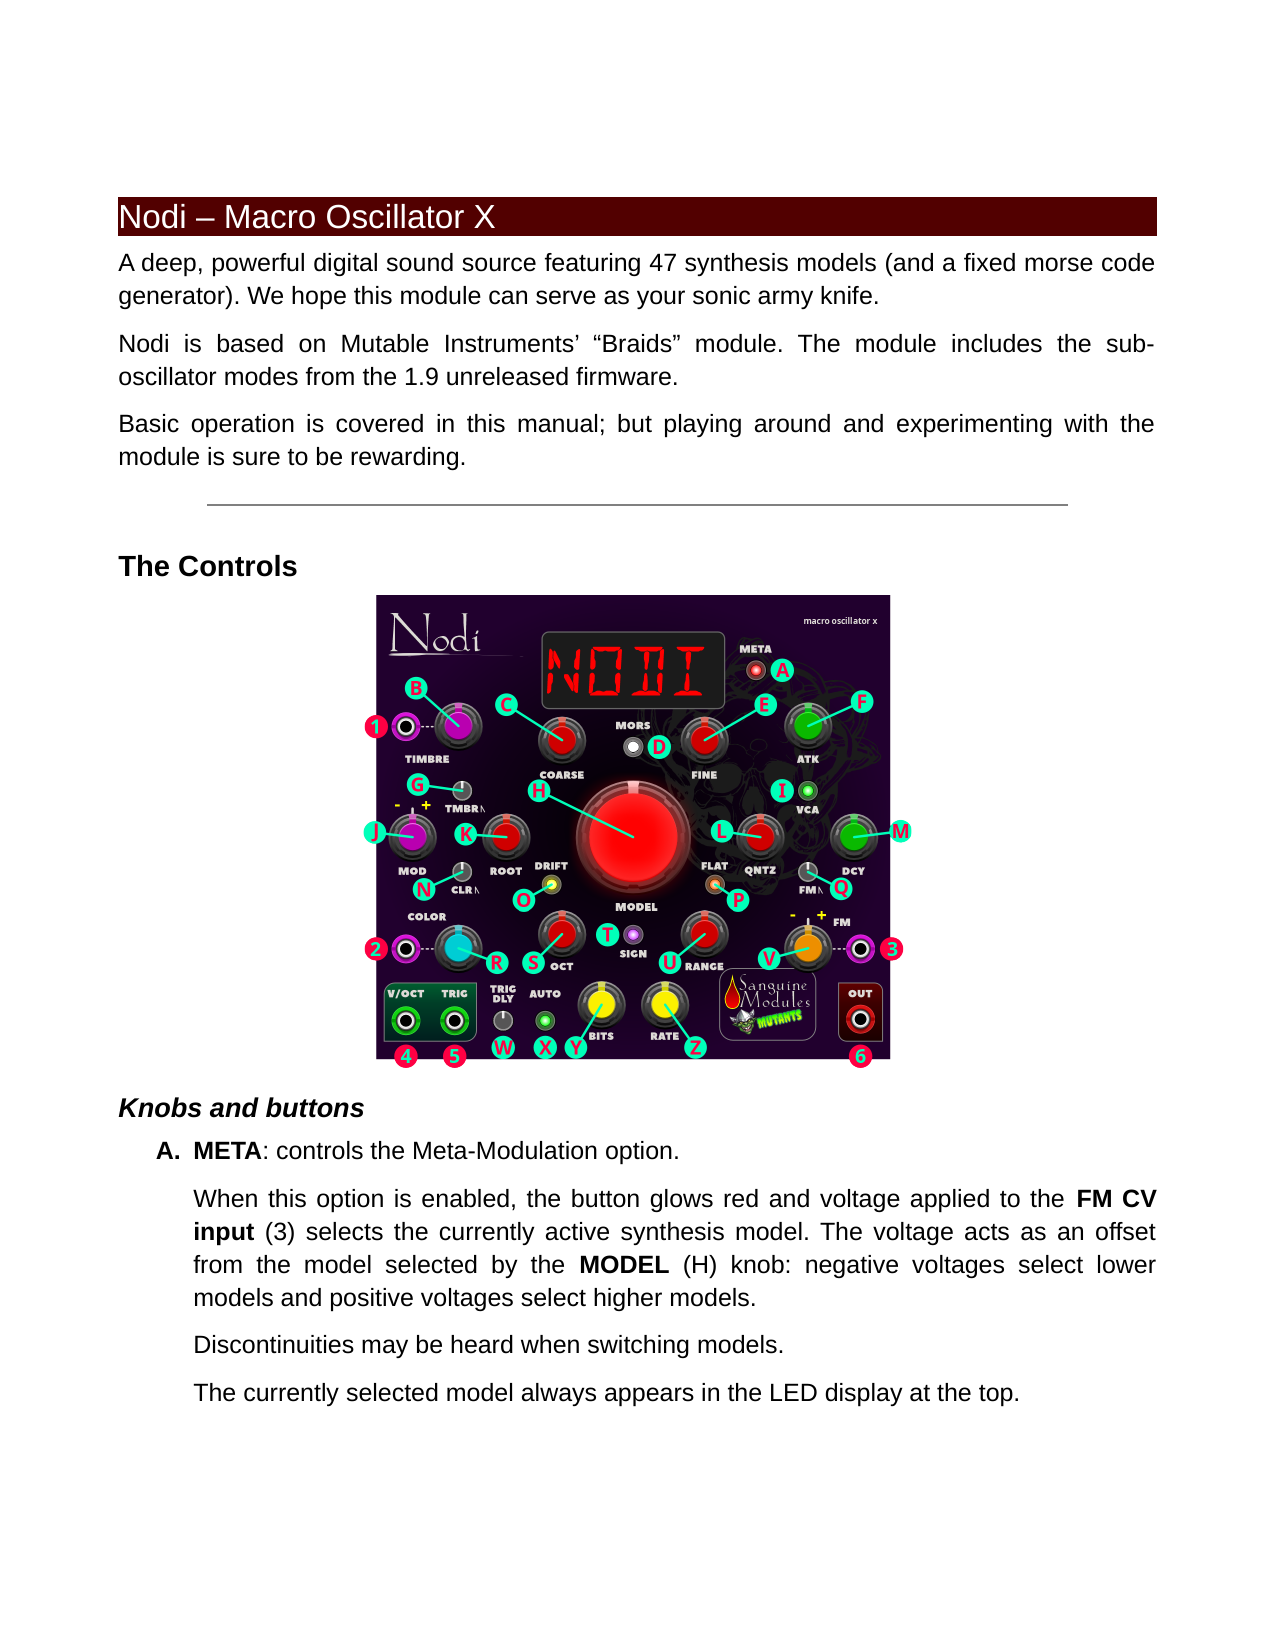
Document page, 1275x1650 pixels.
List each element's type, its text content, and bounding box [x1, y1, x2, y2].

subtitle The Controls [118, 549, 1157, 582]
list META: controls the Meta-Modulation option. [156, 1136, 1157, 1165]
subtitle Knobs and buttons [118, 607, 1157, 1124]
list The currently selected model always appears in the LED display at the top. [156, 1378, 1157, 1407]
picture [363, 595, 912, 1068]
subtitle Nodi – Macro Oscillator X [118, 197, 1157, 236]
list When this option is enabled, the button glows red and voltage applied to the FM CV input (3) selects the currently active synthesis model. The voltage acts as an offset from the model selected by the MODEL (H) knob: negative voltages select lower models and positive voltages select higher models. [156, 1184, 1157, 1312]
text A deep, powerful digital sound source featuring 47 synthesis models (and a fixed morse code generator). We hope this module can serve as your sonic army knife. [118, 248, 1157, 310]
list Discontinuities may be heard when switching models. [156, 1330, 1157, 1359]
text Basic operation is covered in this manual; but playing around and experimenting with the module is sure to be rewarding. [118, 409, 1157, 471]
text Nodi is based on Mutable Instruments’ “Braids” module. The module includes the sub-oscillator modes from the 1.9 unreleased firmware. [118, 329, 1157, 391]
